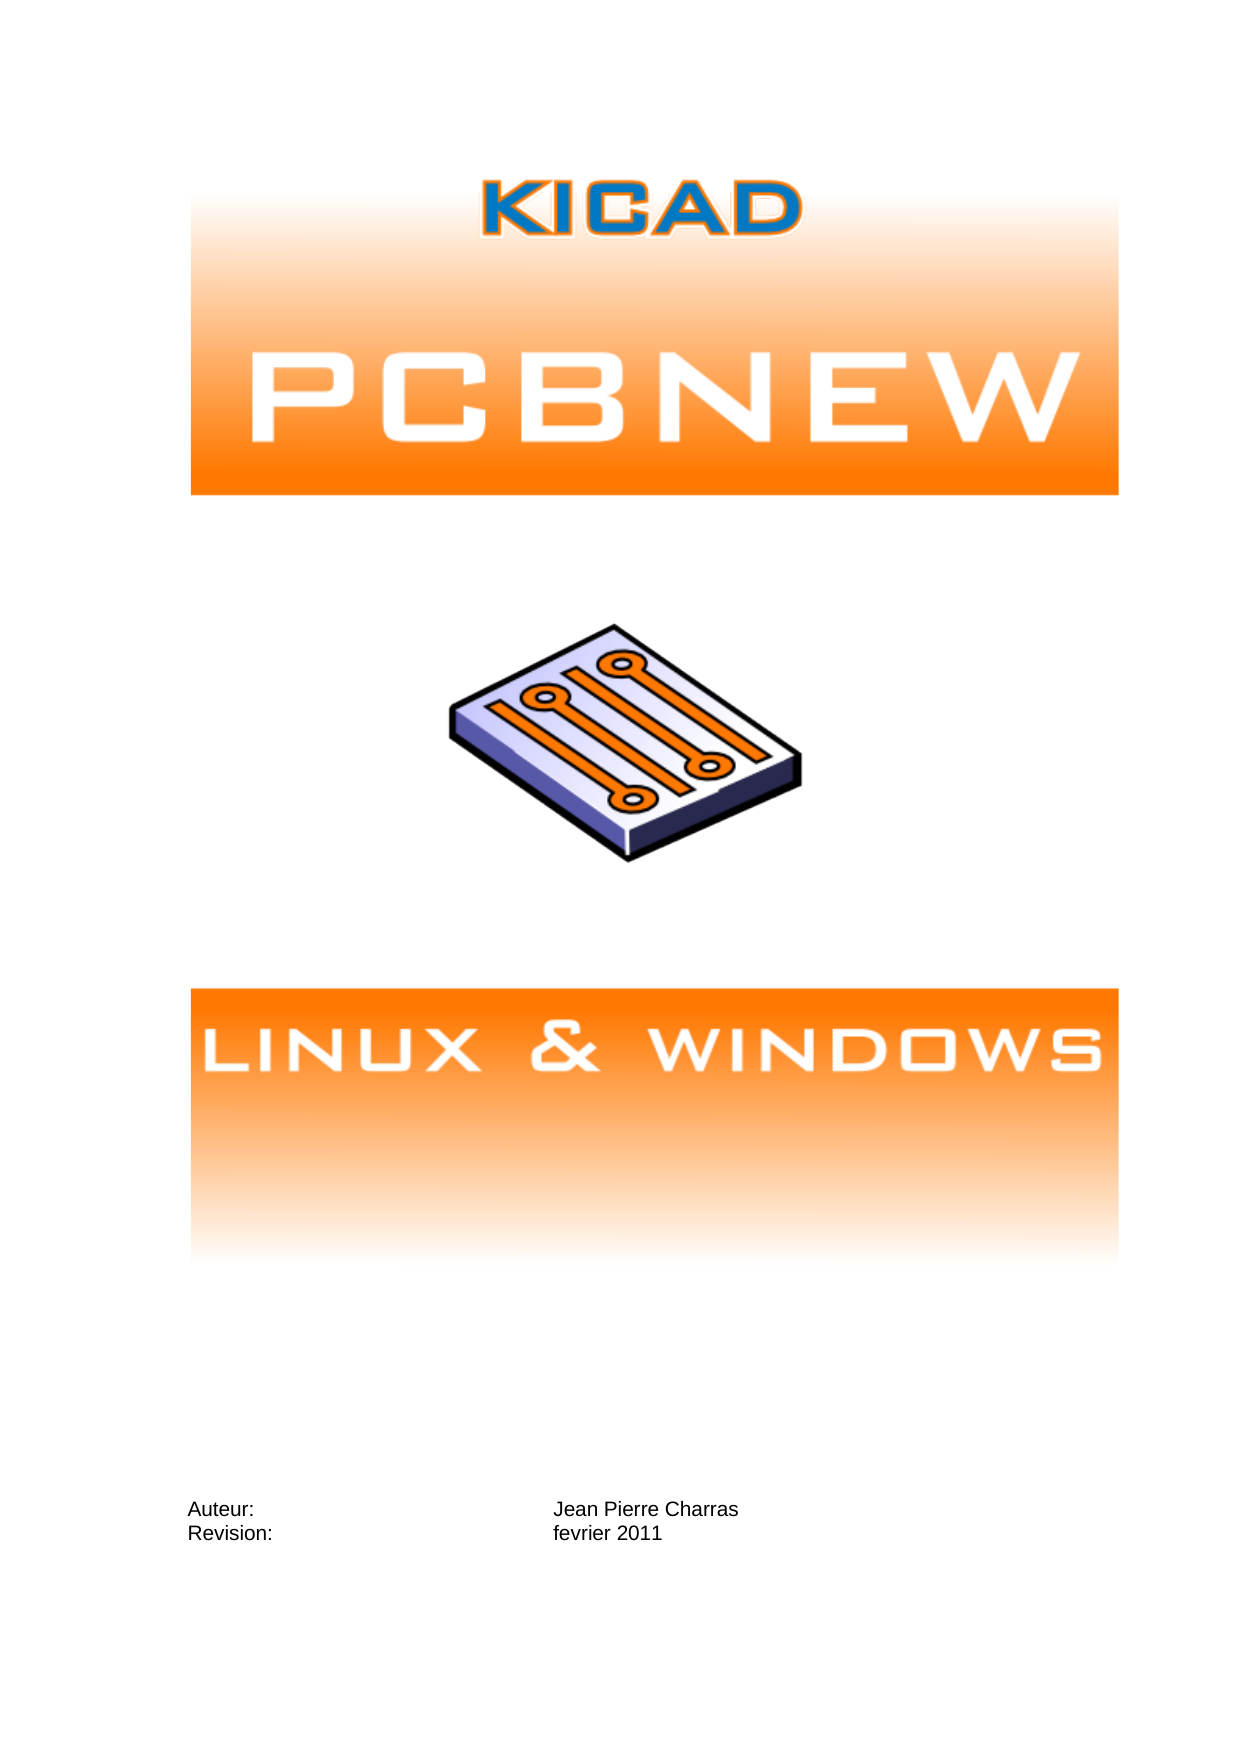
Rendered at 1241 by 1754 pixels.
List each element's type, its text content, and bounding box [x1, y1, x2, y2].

picture [190, 141, 1119, 1312]
text Revision: fevrier 2011 [187, 1521, 1122, 1544]
text Auteur: Jean Pierre Charras [187, 1498, 1122, 1521]
